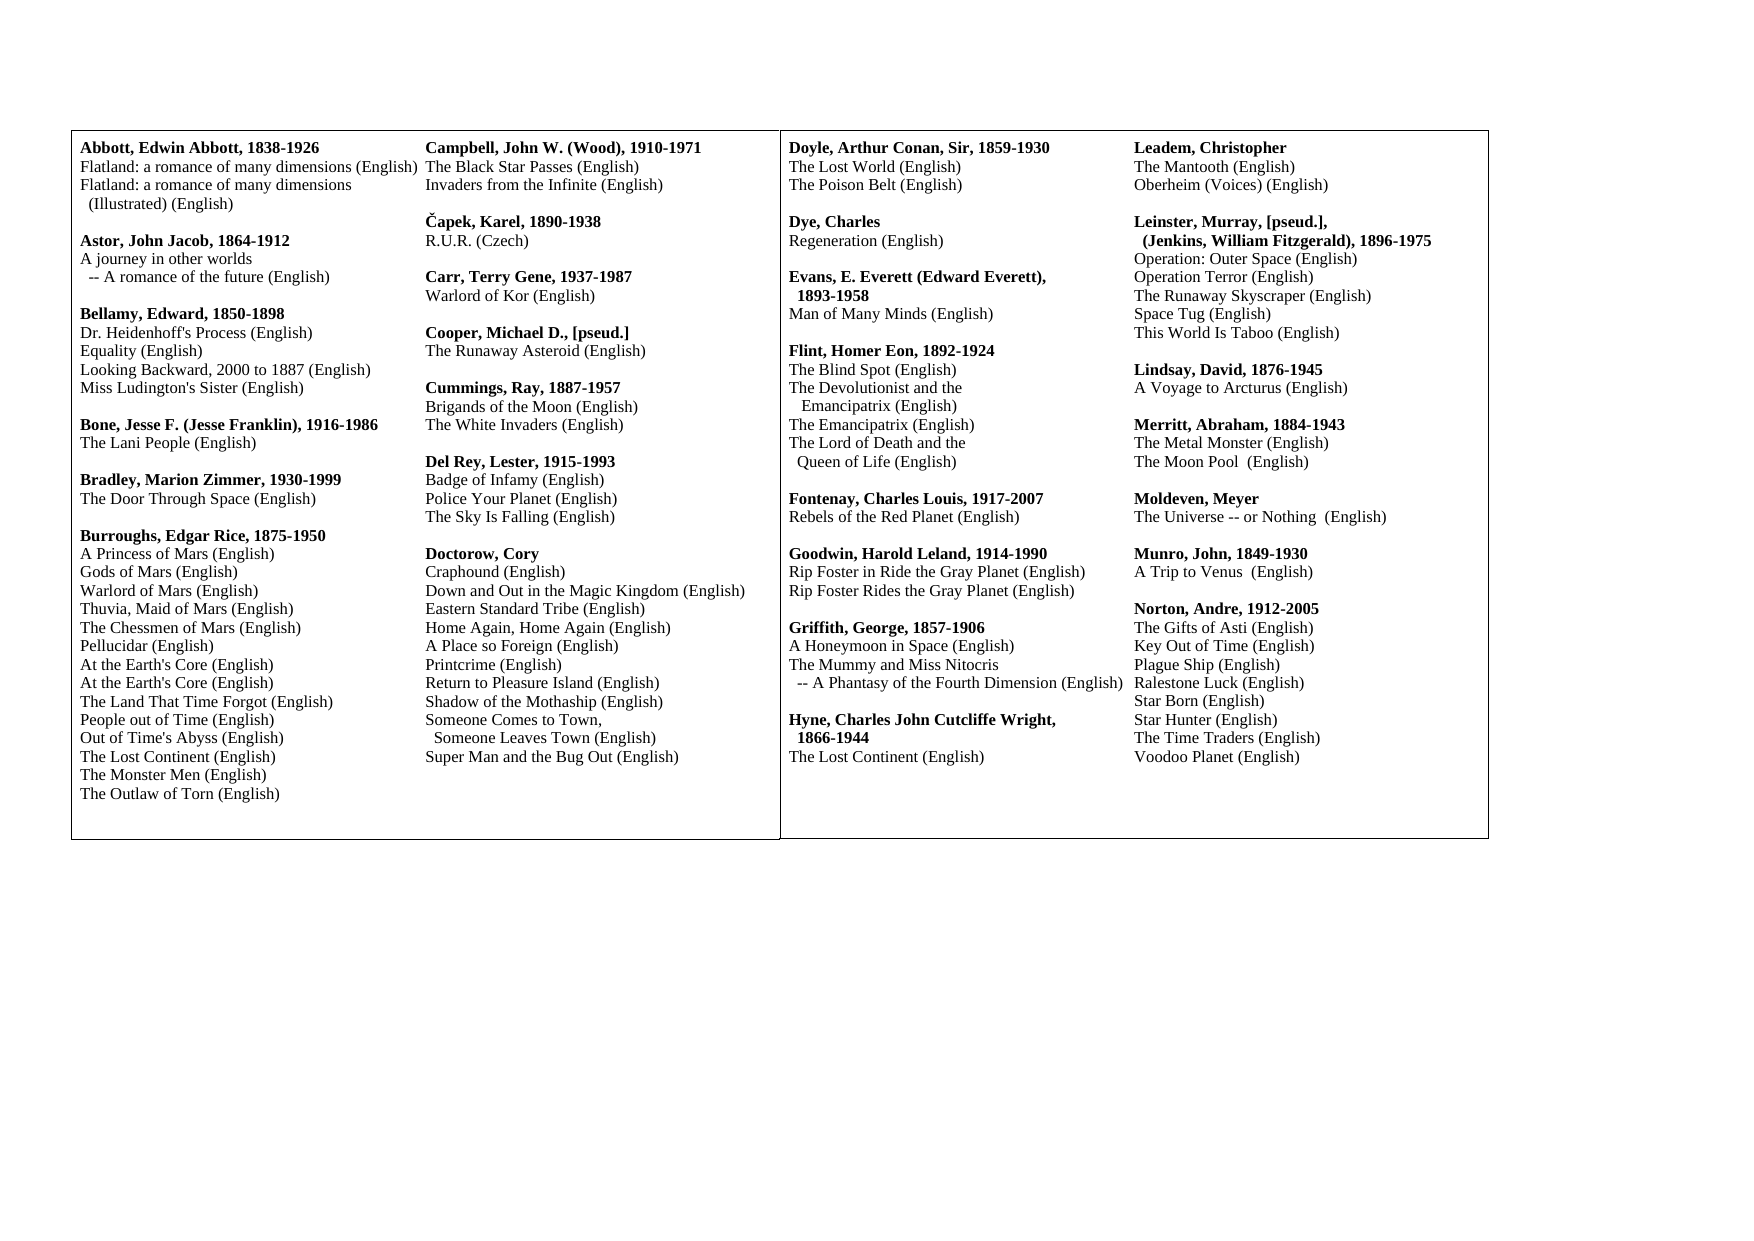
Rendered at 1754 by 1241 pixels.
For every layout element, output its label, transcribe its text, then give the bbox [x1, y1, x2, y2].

text Badge of Infamy (English) [425, 471, 771, 489]
text The Lani People (English) [80, 434, 425, 452]
text Moldeven, Meyer [1134, 489, 1479, 508]
text Super Man and the Bug Out (English) [425, 747, 771, 766]
text -- A romance of the future (English) [80, 268, 425, 286]
text Munro, John, 1849-1930 [1134, 544, 1479, 563]
text (Jenkins, William Fitzgerald), 1896-1975 [1134, 231, 1479, 249]
text The Lost Continent (English) [788, 747, 1134, 766]
text The Metal Monster (English) [1134, 434, 1479, 452]
text Astor, John Jacob, 1864-1912 [80, 231, 425, 249]
text Merritt, Abraham, 1884-1943 [1134, 415, 1479, 434]
text R.U.R. (Czech) [425, 231, 771, 249]
text Plague Ship (English) [1134, 655, 1479, 673]
text The Chessmen of Mars (English) [80, 618, 425, 637]
text Craphound (English) [425, 563, 771, 581]
text Bellamy, Edward, 1850-1898 [80, 305, 425, 323]
text Gods of Mars (English) [80, 563, 425, 581]
text Queen of Life (English) [788, 452, 1134, 471]
text Operation Terror (English) [1134, 268, 1479, 286]
text Warlord of Mars (English) [80, 581, 425, 600]
text The Sky Is Falling (English) [425, 508, 771, 526]
text Fontenay, Charles Louis, 1917-2007 [788, 489, 1134, 508]
text The Poison Belt (English) [788, 176, 1134, 194]
text Pellucidar (English) [80, 637, 425, 655]
text Shadow of the Mothaship (English) [425, 692, 771, 711]
text Bradley, Marion Zimmer, 1930-1999 [80, 471, 425, 489]
text A Place so Foreign (English) [425, 637, 771, 655]
text The Mummy and Miss Nitocris [788, 655, 1134, 673]
text Carr, Terry Gene, 1937-1987 [425, 268, 771, 286]
text Leadem, Christopher [1134, 139, 1479, 157]
text Voodoo Planet (English) [1134, 747, 1479, 766]
text Operation: Outer Space (English) [1134, 249, 1479, 268]
text Flint, Homer Eon, 1892-1924 [788, 342, 1134, 360]
text The Land That Time Forgot (English) [80, 692, 425, 711]
text Space Tug (English) [1134, 305, 1479, 323]
text Thuvia, Maid of Mars (English) [80, 600, 425, 618]
text Evans, E. Everett (Edward Everett), [788, 268, 1134, 286]
text Cummings, Ray, 1887-1957 [425, 379, 771, 397]
text Oberheim (Voices) (English) [1134, 176, 1479, 194]
text Leinster, Murray, [pseud.], [1134, 213, 1479, 231]
text The Gifts of Asti (English) [1134, 618, 1479, 637]
text The Emancipatrix (English) [788, 415, 1134, 434]
text People out of Time (English) [80, 711, 425, 729]
text Someone Leaves Town (English) [425, 729, 771, 747]
text The Moon Pool (English) [1134, 452, 1479, 471]
text The Blind Spot (English) [788, 360, 1134, 378]
text The Door Through Space (English) [80, 489, 425, 508]
text Someone Comes to Town, [425, 711, 771, 729]
text Rebels of the Red Planet (English) [788, 508, 1134, 526]
text Del Rey, Lester, 1915-1993 [425, 452, 771, 471]
text A Trip to Venus (English) [1134, 563, 1479, 581]
text The White Invaders (English) [425, 416, 771, 434]
text At the Earth's Core (English) [80, 655, 425, 674]
text Looking Backward, 2000 to 1887 (English) [80, 360, 425, 379]
text Dr. Heidenhoff's Process (English) [80, 323, 425, 342]
text Doctorow, Cory [425, 544, 771, 563]
text Eastern Standard Tribe (English) [425, 600, 771, 618]
text The Devolutionist and the [788, 378, 1134, 397]
text Campbell, John W. (Wood), 1910-1971 [425, 139, 771, 157]
text The Outlaw of Torn (English) [80, 784, 425, 803]
text 1866-1944 [788, 729, 1134, 747]
text Police Your Planet (English) [425, 489, 771, 508]
text Burroughs, Edgar Rice, 1875-1950 [80, 526, 425, 544]
text Man of Many Minds (English) [788, 305, 1134, 323]
text Regeneration (English) [788, 231, 1134, 249]
text A Princess of Mars (English) [80, 544, 425, 563]
text Abbott, Edwin Abbott, 1838-1926 [80, 139, 425, 157]
text The Mantooth (English) [1134, 157, 1479, 176]
text Printcrime (English) [425, 655, 771, 674]
text Flatland: a romance of many dimensions [80, 176, 425, 194]
text Emancipatrix (English) [788, 397, 1134, 415]
text The Runaway Skyscraper (English) [1134, 286, 1479, 305]
text Out of Time's Abyss (English) [80, 729, 425, 747]
text Lindsay, David, 1876-1945 [1134, 360, 1479, 378]
text Star Hunter (English) [1134, 710, 1479, 729]
text Bone, Jesse F. (Jesse Franklin), 1916-1986 [80, 416, 425, 434]
text The Time Traders (English) [1134, 729, 1479, 747]
text Cooper, Michael D., [pseud.] [425, 323, 771, 342]
text 1893-1958 [788, 286, 1134, 305]
text Key Out of Time (English) [1134, 637, 1479, 655]
text The Black Star Passes (English) [425, 157, 771, 176]
text Ralestone Luck (English) [1134, 673, 1479, 692]
text Miss Ludington's Sister (English) [80, 379, 425, 397]
text Doyle, Arthur Conan, Sir, 1859-1930 [788, 139, 1134, 157]
text (Illustrated) (English) [80, 194, 425, 213]
text A Honeymoon in Space (English) [788, 637, 1134, 655]
text Star Born (English) [1134, 692, 1479, 710]
text -- A Phantasy of the Fourth Dimension (English) [788, 673, 1134, 692]
text Norton, Andre, 1912-2005 [1134, 600, 1479, 618]
text A Voyage to Arcturus (English) [1134, 378, 1479, 397]
text Čapek, Karel, 1890-1938 [425, 213, 771, 231]
text The Lost World (English) [788, 157, 1134, 176]
text The Monster Men (English) [80, 766, 425, 784]
text Rip Foster Rides the Gray Planet (English) [788, 581, 1134, 600]
text Invaders from the Infinite (English) [425, 176, 771, 194]
text Goodwin, Harold Leland, 1914-1990 [788, 544, 1134, 563]
text This World Is Taboo (English) [1134, 323, 1479, 342]
text The Lost Continent (English) [80, 747, 425, 766]
text Griffith, George, 1857-1906 [788, 618, 1134, 637]
text Rip Foster in Ride the Gray Planet (English) [788, 563, 1134, 581]
text Return to Pleasure Island (English) [425, 674, 771, 692]
text The Universe -- or Nothing (English) [1134, 508, 1479, 526]
text Down and Out in the Magic Kingdom (English) [425, 581, 771, 600]
text At the Earth's Core (English) [80, 674, 425, 692]
text Warlord of Kor (English) [425, 286, 771, 305]
text Brigands of the Moon (English) [425, 397, 771, 416]
text Dye, Charles [788, 213, 1134, 231]
text Flatland: a romance of many dimensions (English) [80, 157, 425, 176]
text Hyne, Charles John Cutcliffe Wright, [788, 710, 1134, 729]
text The Lord of Death and the [788, 434, 1134, 452]
text The Runaway Asteroid (English) [425, 342, 771, 360]
text Equality (English) [80, 342, 425, 360]
text A journey in other worlds [80, 249, 425, 268]
text Home Again, Home Again (English) [425, 618, 771, 637]
